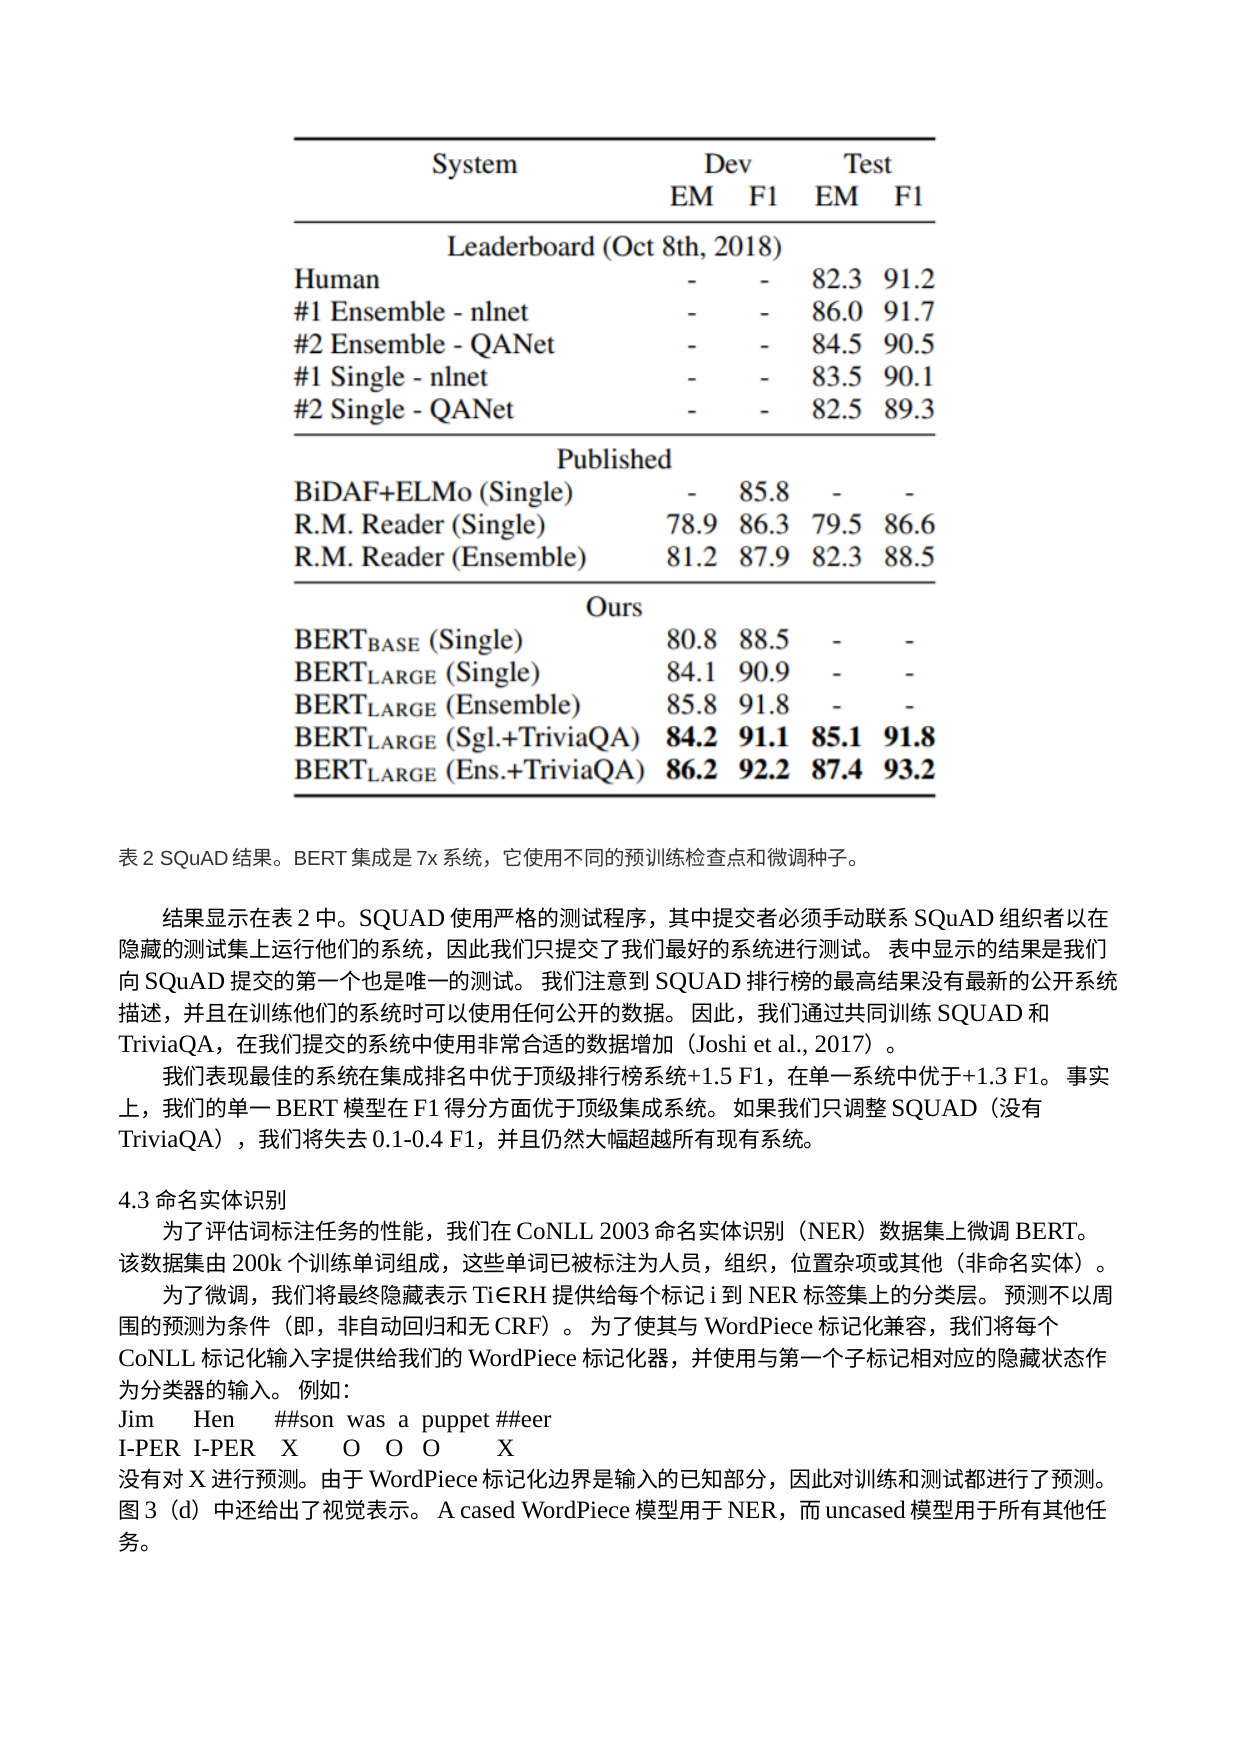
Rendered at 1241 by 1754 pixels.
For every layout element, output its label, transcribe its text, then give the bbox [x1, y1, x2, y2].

text 表2 SQuAD结果。BERT集成是7x系统，它使用不同的预训练检查点和微调种子。 [118, 118, 1122, 872]
picture [277, 118, 964, 810]
text Jim Hen ##son was a puppet ##eer [118, 1404, 1122, 1433]
text 结果显示在表2中。SQUAD使用严格的测试程序，其中提交者必须手动联系SQuAD组织者以在隐藏的测试集上运行他们的系统，因此我们只提交了我们最好的系统进行测试。 表中显示的结果是我们向SQuAD提交的第一个也是唯一的测试。 我们注意到SQUAD排行榜的最高结果没有最新的公开系统描述，并且在训练他们的系统时可以使用任何公开的数据。 因此，我们通过共同训练SQUAD和TriviaQA，在我们提交的系统中使用非常合适的数据增加（Joshi et al., 2017）。 [118, 901, 1122, 1059]
text 为了评估词标注任务的性能，我们在CoNLL 2003命名实体识别（NER）数据集上微调BERT。 该数据集由200k个训练单词组成，这些单词已被标注为人员，组织，位置杂项或其他（非命名实体）。 [118, 1214, 1122, 1278]
text 4.3 命名实体识别 [118, 1183, 1122, 1214]
text 我们表现最佳的系统在集成排名中优于顶级排行榜系统+1.5 F1，在单一系统中优于+1.3 F1。 事实上，我们的单一BERT模型在F1得分方面优于顶级集成系统。 如果我们只调整SQUAD（没有TriviaQA），我们将失去0.1-0.4 F1，并且仍然大幅超越所有现有系统。 [118, 1059, 1122, 1154]
text 为了微调，我们将最终隐藏表示Ti∈RH提供给每个标记i到NER标签集上的分类层。 预测不以周围的预测为条件（即，非自动回归和无CRF）。 为了使其与WordPiece标记化兼容，我们将每个CoNLL标记化输入字提供给我们的WordPiece标记化器，并使用与第一个子标记相对应的隐藏状态作为分类器的输入。 例如： [118, 1278, 1122, 1404]
text 没有对X进行预测。由于WordPiece标记化边界是输入的已知部分，因此对训练和测试都进行了预测。 图3（d）中还给出了视觉表示。 A cased WordPiece模型用于NER，而uncased模型用于所有其他任务。 [118, 1462, 1122, 1557]
text I-PER I-PER X O O O X [118, 1433, 1122, 1462]
